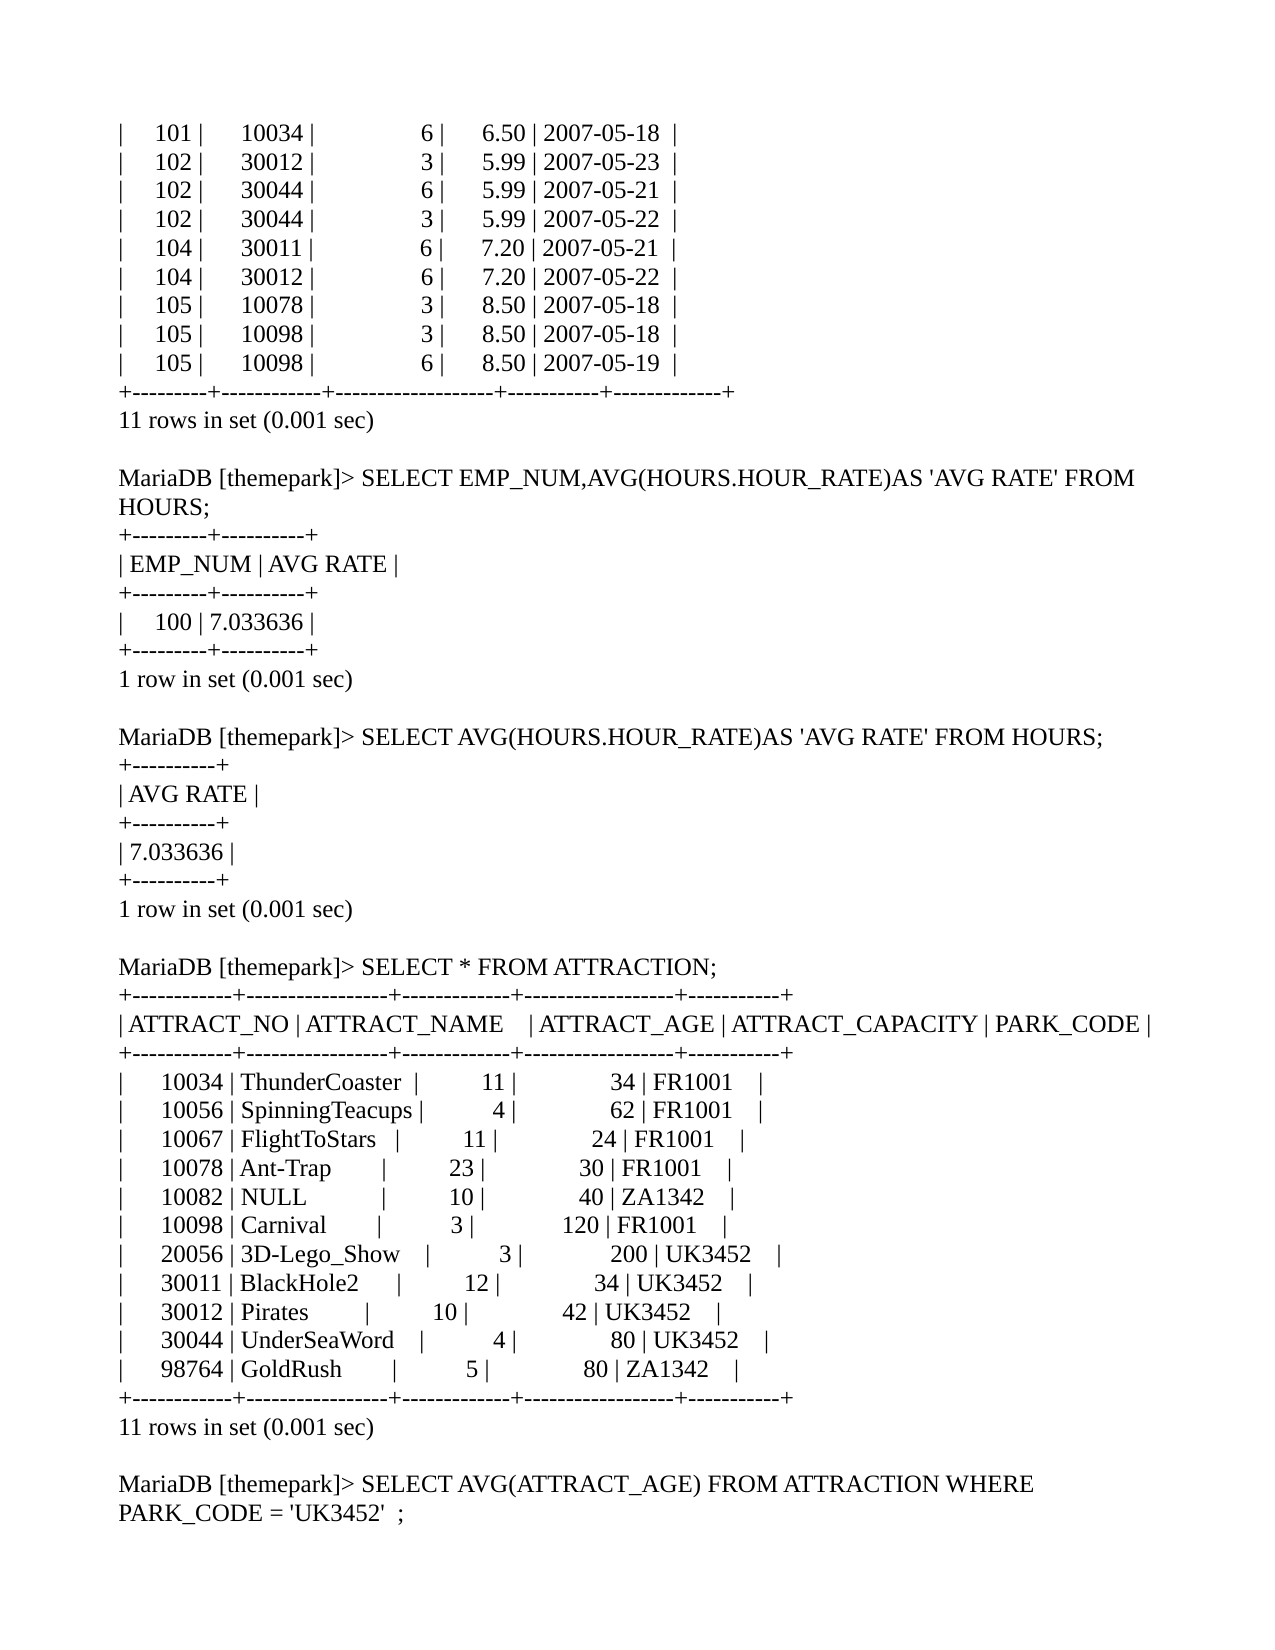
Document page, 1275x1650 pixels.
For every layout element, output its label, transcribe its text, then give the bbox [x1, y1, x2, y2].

text | 102 | 30012 | 3 | 5.99 | 2007-05-23 | [118, 147, 1157, 176]
text | 105 | 10098 | 3 | 8.50 | 2007-05-18 | [118, 319, 1157, 348]
text | 30011 | BlackHole2 | 12 | 34 | UK3452 | [118, 1268, 1157, 1297]
text | 20056 | 3D-Lego_Show | 3 | 200 | UK3452 | [118, 1239, 1157, 1268]
text | 10034 | ThunderCoaster | 11 | 34 | FR1001 | [118, 1067, 1157, 1096]
text 1 row in set (0.001 sec) [118, 664, 1157, 693]
text | 30044 | UnderSeaWord | 4 | 80 | UK3452 | [118, 1326, 1157, 1354]
text | 10082 | NULL | 10 | 40 | ZA1342 | [118, 1182, 1157, 1211]
text | 10078 | Ant-Trap | 23 | 30 | FR1001 | [118, 1153, 1157, 1182]
text +----------+ [118, 808, 1157, 837]
text | ATTRACT_NO | ATTRACT_NAME | ATTRACT_AGE | ATTRACT_CAPACITY | PARK_CODE | [118, 1009, 1157, 1038]
text MariaDB [themepark]> SELECT EMP_NUM,AVG(HOURS.HOUR_RATE)AS 'AVG RATE' FROM HOURS; [118, 463, 1157, 521]
text | 98764 | GoldRush | 5 | 80 | ZA1342 | [118, 1354, 1157, 1383]
text MariaDB [themepark]> SELECT * FROM ATTRACTION; [118, 952, 1157, 981]
text | 105 | 10078 | 3 | 8.50 | 2007-05-18 | [118, 291, 1157, 319]
text | 105 | 10098 | 6 | 8.50 | 2007-05-19 | [118, 348, 1157, 377]
text | AVG RATE | [118, 779, 1157, 808]
text +---------+------------+-------------------+-----------+-------------+ [118, 377, 1157, 406]
text 11 rows in set (0.001 sec) [118, 406, 1157, 434]
text +------------+-----------------+-------------+------------------+-----------+ [118, 981, 1157, 1009]
text MariaDB [themepark]> SELECT AVG(HOURS.HOUR_RATE)AS 'AVG RATE' FROM HOURS; [118, 722, 1157, 751]
text | 102 | 30044 | 6 | 5.99 | 2007-05-21 | [118, 176, 1157, 204]
text | 102 | 30044 | 3 | 5.99 | 2007-05-22 | [118, 204, 1157, 233]
text | 7.033636 | [118, 837, 1157, 866]
text | 101 | 10034 | 6 | 6.50 | 2007-05-18 | [118, 118, 1157, 147]
text +---------+----------+ [118, 578, 1157, 607]
text +------------+-----------------+-------------+------------------+-----------+ [118, 1038, 1157, 1067]
text | 104 | 30011 | 6 | 7.20 | 2007-05-21 | [118, 233, 1157, 262]
text MariaDB [themepark]> SELECT AVG(ATTRACT_AGE) FROM ATTRACTION WHERE PARK_CODE = 'UK3452' ; [118, 1469, 1157, 1527]
text +------------+-----------------+-------------+------------------+-----------+ [118, 1383, 1157, 1412]
text +----------+ [118, 751, 1157, 779]
text 11 rows in set (0.001 sec) [118, 1412, 1157, 1441]
text +---------+----------+ [118, 636, 1157, 664]
text | 104 | 30012 | 6 | 7.20 | 2007-05-22 | [118, 262, 1157, 291]
text 1 row in set (0.001 sec) [118, 894, 1157, 923]
text +----------+ [118, 866, 1157, 894]
text | 30012 | Pirates | 10 | 42 | UK3452 | [118, 1297, 1157, 1326]
text | 10098 | Carnival | 3 | 120 | FR1001 | [118, 1211, 1157, 1239]
text | 100 | 7.033636 | [118, 607, 1157, 636]
text | 10056 | SpinningTeacups | 4 | 62 | FR1001 | [118, 1096, 1157, 1124]
text | EMP_NUM | AVG RATE | [118, 549, 1157, 578]
text | 10067 | FlightToStars | 11 | 24 | FR1001 | [118, 1124, 1157, 1153]
text +---------+----------+ [118, 521, 1157, 549]
